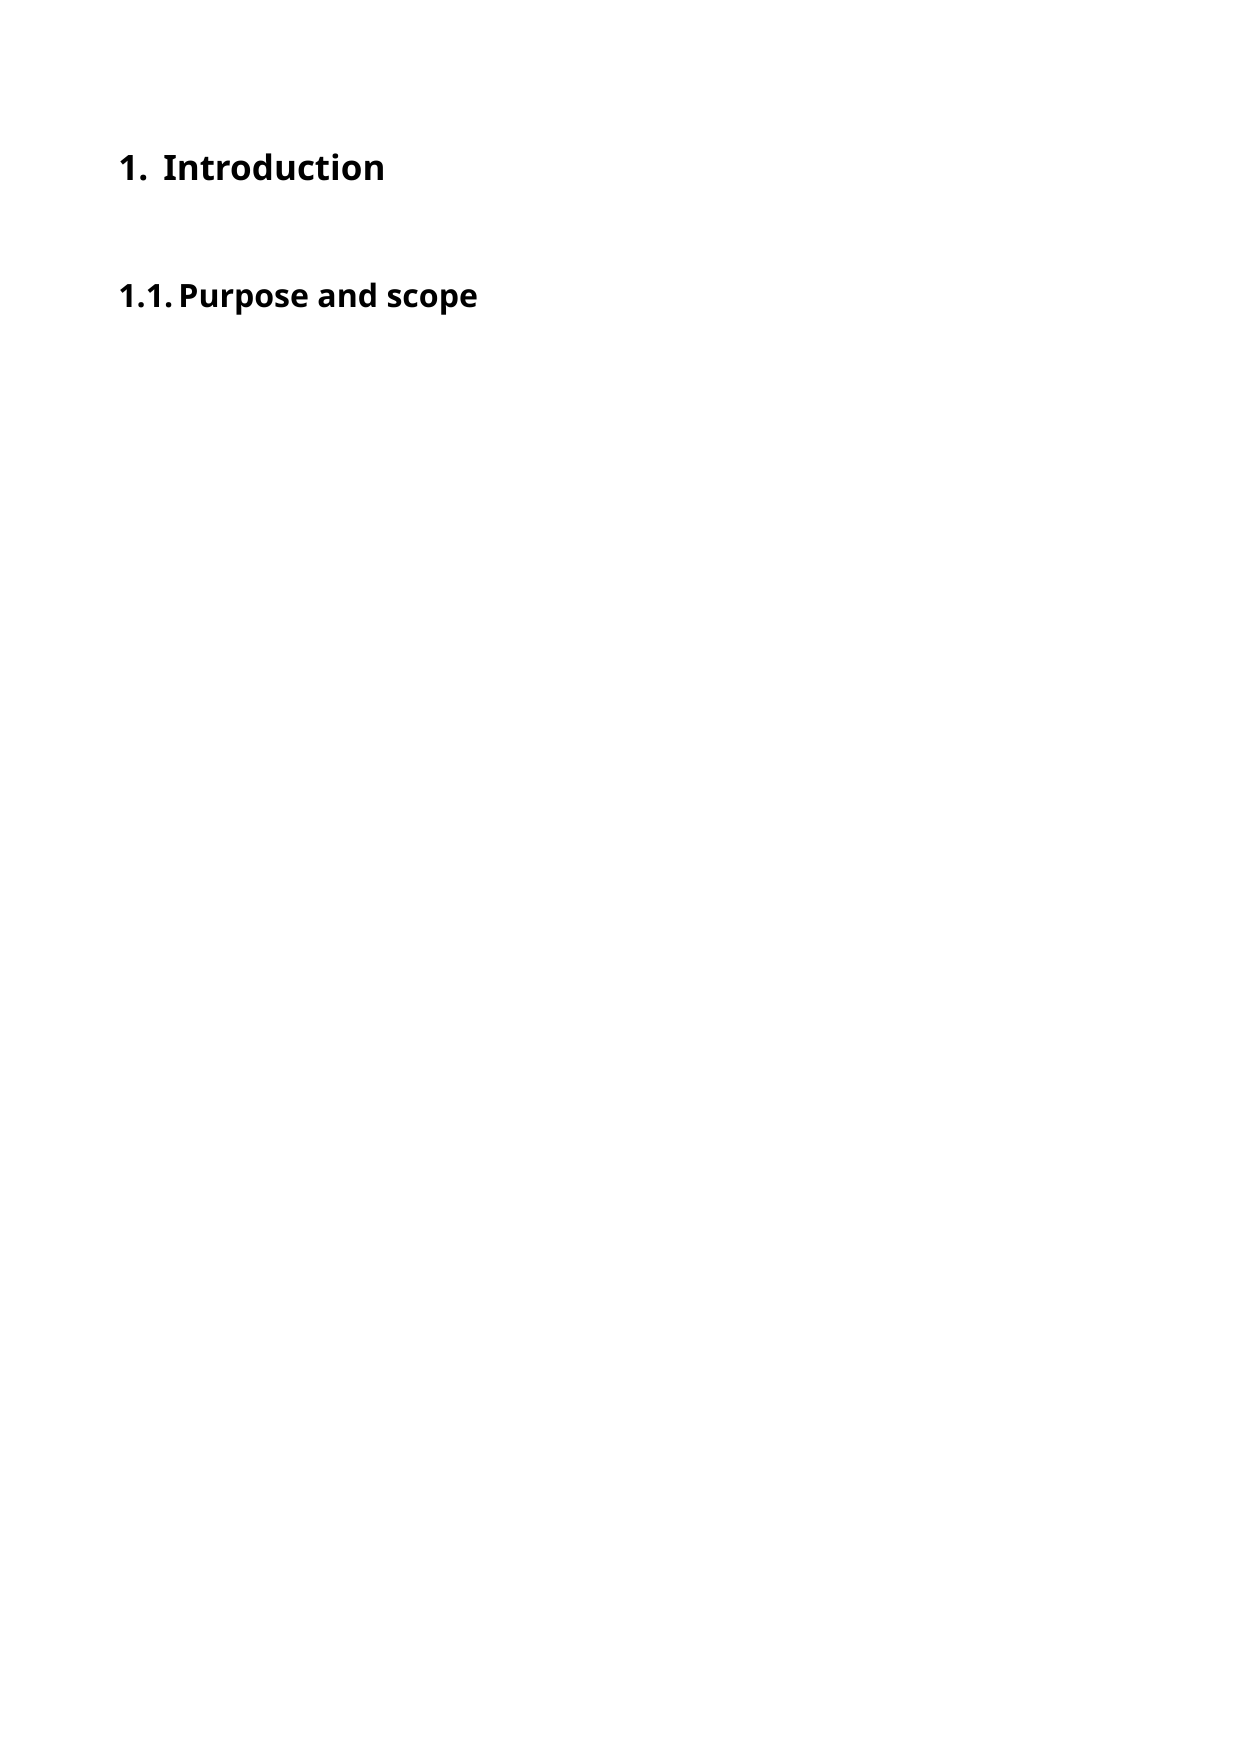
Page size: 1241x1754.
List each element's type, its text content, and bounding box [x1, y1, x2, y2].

subtitle Purpose and scope [118, 273, 1122, 317]
subtitle Introduction [118, 143, 1122, 191]
